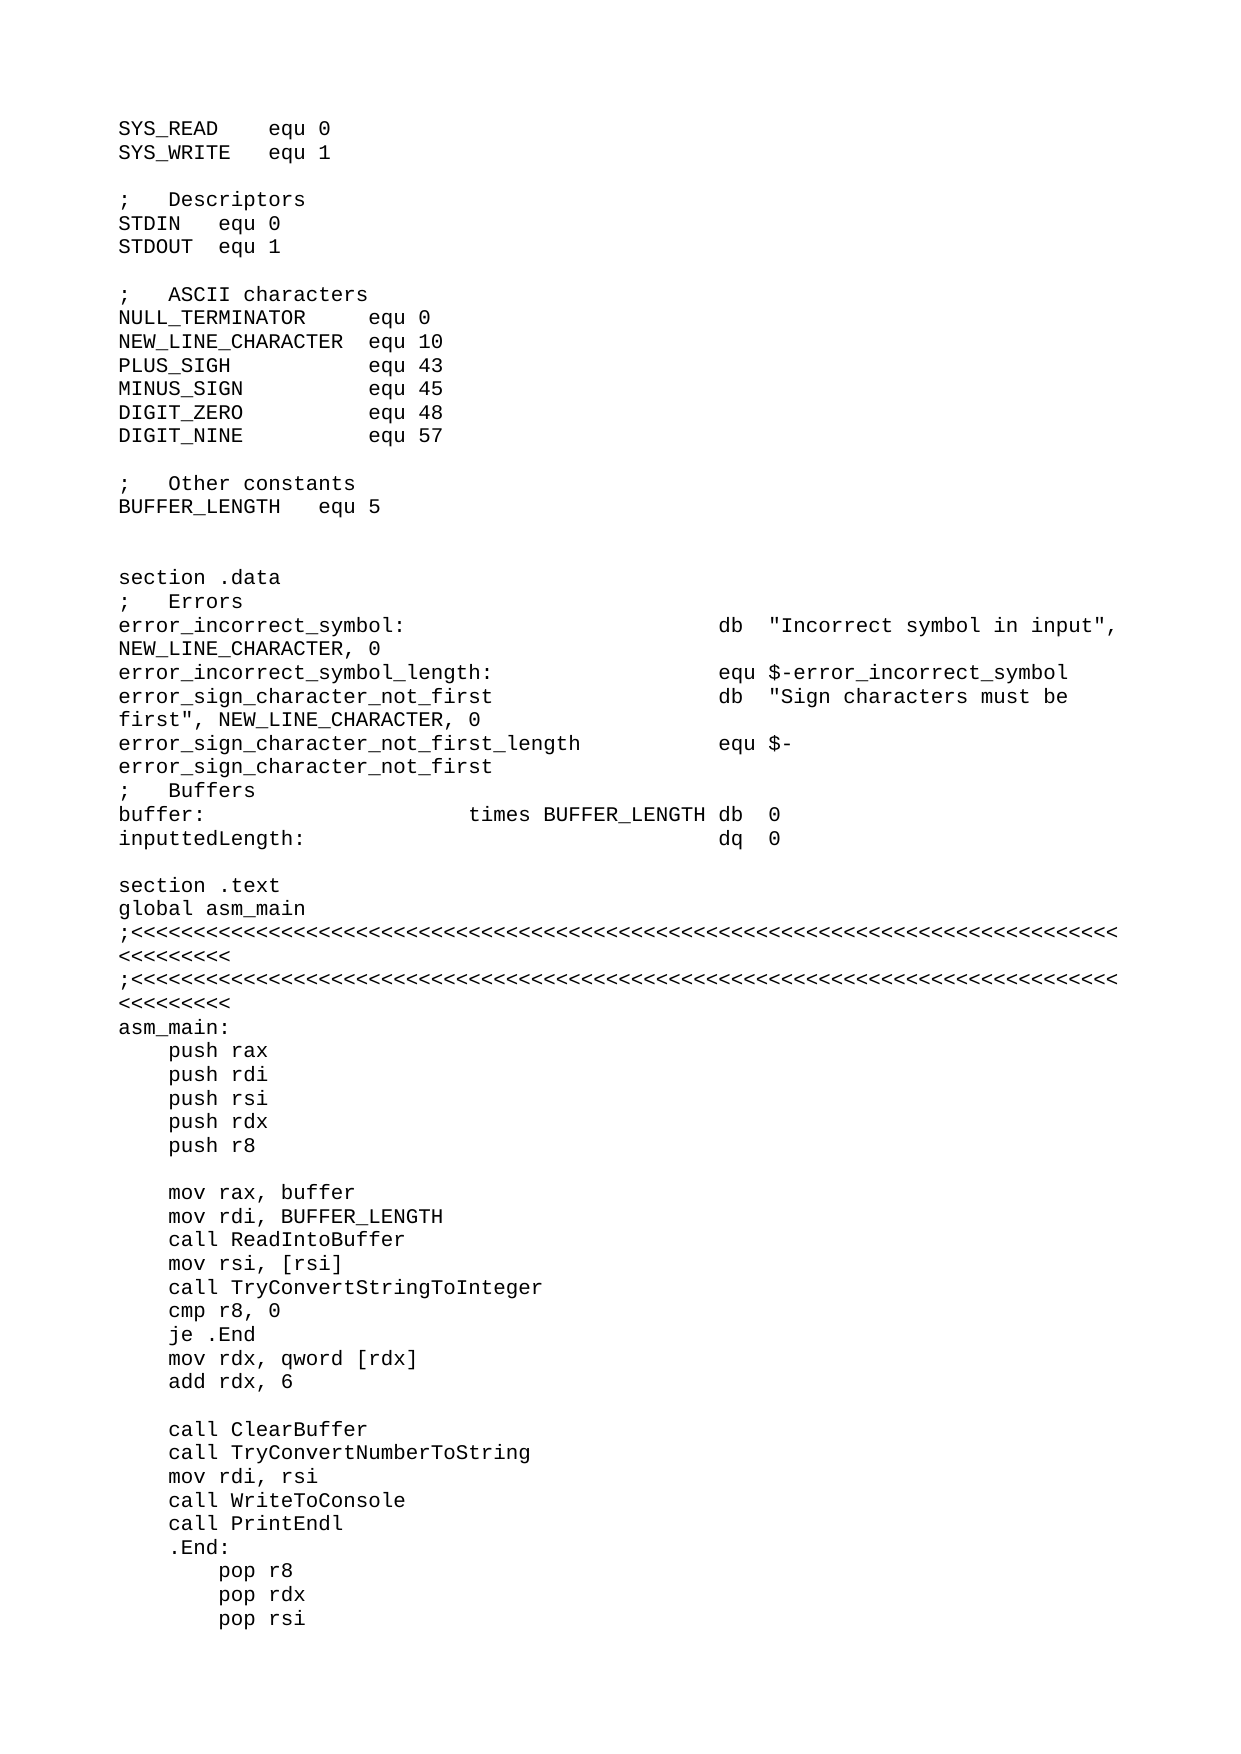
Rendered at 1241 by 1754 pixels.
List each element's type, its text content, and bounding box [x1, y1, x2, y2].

text cmp r8, 0 [118, 1300, 1122, 1324]
text NEW_LINE_CHARACTER equ 10 [118, 331, 1122, 354]
text ; Descriptors [118, 189, 1122, 213]
text global asm_main [118, 898, 1122, 922]
text ;<<<<<<<<<<<<<<<<<<<<<<<<<<<<<<<<<<<<<<<<<<<<<<<<<<<<<<<<<<<<<<<<<<<<<<<<<<<<<<<<<<<<<<<< [118, 969, 1122, 1017]
text push rdx [118, 1111, 1122, 1135]
text call WriteToConsole [118, 1489, 1122, 1513]
text inputtedLength: dq 0 [118, 827, 1122, 851]
text pop rsi [118, 1608, 1122, 1631]
text push r8 [118, 1135, 1122, 1158]
text PLUS_SIGH equ 43 [118, 354, 1122, 378]
text mov rsi, [rsi] [118, 1253, 1122, 1277]
text error_sign_character_not_first_length equ $-error_sign_character_not_first [118, 733, 1122, 780]
text call PrintEndl [118, 1513, 1122, 1537]
text je .End [118, 1324, 1122, 1348]
text section .data [118, 567, 1122, 591]
text ; ASCII characters [118, 284, 1122, 307]
text asm_main: [118, 1017, 1122, 1040]
text SYS_WRITE equ 1 [118, 142, 1122, 165]
text ; Errors [118, 591, 1122, 615]
text ;<<<<<<<<<<<<<<<<<<<<<<<<<<<<<<<<<<<<<<<<<<<<<<<<<<<<<<<<<<<<<<<<<<<<<<<<<<<<<<<<<<<<<<<< [118, 922, 1122, 969]
text ; Buffers [118, 780, 1122, 804]
text STDIN equ 0 [118, 213, 1122, 236]
text push rdi [118, 1064, 1122, 1088]
text DIGIT_NINE equ 57 [118, 426, 1122, 449]
text error_incorrect_symbol: db "Incorrect symbol in input", NEW_LINE_CHARACTER, 0 [118, 615, 1122, 662]
text mov rax, buffer [118, 1182, 1122, 1206]
text call ReadIntoBuffer [118, 1229, 1122, 1253]
text call TryConvertNumberToString [118, 1442, 1122, 1466]
text .End: [118, 1537, 1122, 1561]
text DIGIT_ZERO equ 48 [118, 402, 1122, 426]
text call TryConvertStringToInteger [118, 1277, 1122, 1300]
text MINUS_SIGN equ 45 [118, 378, 1122, 402]
text ; Other constants [118, 473, 1122, 496]
text push rsi [118, 1088, 1122, 1111]
text SYS_READ equ 0 [118, 118, 1122, 142]
text section .text [118, 875, 1122, 898]
text NULL_TERMINATOR equ 0 [118, 307, 1122, 331]
text pop r8 [118, 1561, 1122, 1584]
text error_incorrect_symbol_length: equ $-error_incorrect_symbol [118, 662, 1122, 686]
text pop rdx [118, 1584, 1122, 1608]
text STDOUT equ 1 [118, 236, 1122, 260]
text error_sign_character_not_first db "Sign characters must be first", NEW_LINE_CHARACTER, 0 [118, 686, 1122, 733]
text mov rdi, rsi [118, 1466, 1122, 1489]
text BUFFER_LENGTH equ 5 [118, 496, 1122, 520]
text mov rdi, BUFFER_LENGTH [118, 1206, 1122, 1229]
text buffer: times BUFFER_LENGTH db 0 [118, 804, 1122, 827]
text call ClearBuffer [118, 1419, 1122, 1442]
text push rax [118, 1040, 1122, 1064]
text add rdx, 6 [118, 1371, 1122, 1395]
text mov rdx, qword [rdx] [118, 1348, 1122, 1371]
